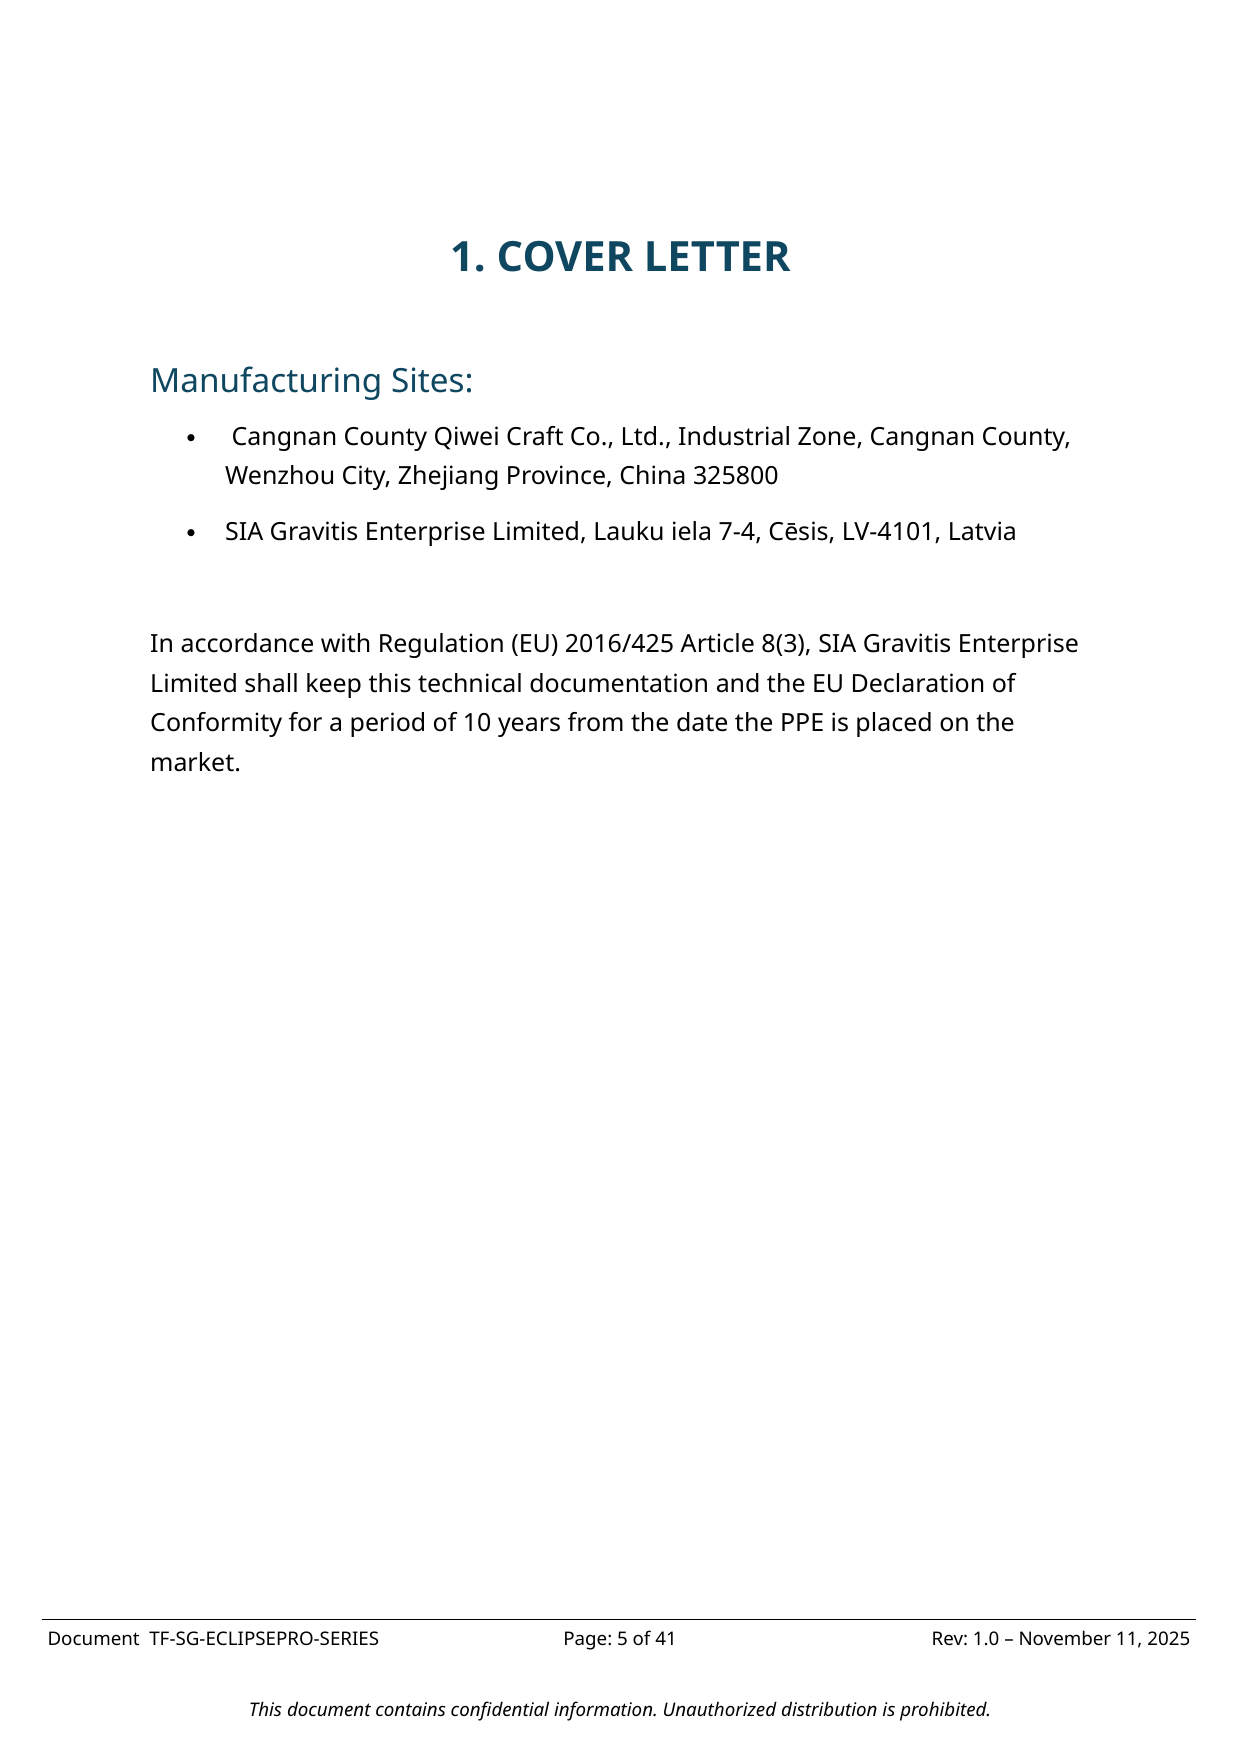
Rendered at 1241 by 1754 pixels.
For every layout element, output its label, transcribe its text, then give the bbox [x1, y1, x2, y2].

text In accordance with Regulation (EU) 2016/425 Article 8(3), SIA Gravitis Enterprise Limited shall keep this technical documentation and the EU Declaration of Conformity for a period of 10 years from the date the PPE is placed on the market. [150, 626, 1090, 779]
subtitle Manufacturing Sites: [150, 357, 1090, 403]
subtitle 1. COVER LETTER [150, 227, 1090, 284]
list Cangnan County Qiwei Craft Co., Ltd., Industrial Zone, Cangnan County, Wenzhou City, Zhejiang Province, China 325800 [187, 418, 1090, 492]
list SIA Gravitis Enterprise Limited, Lauku iela 7-4, Cēsis, LV-4101, Latvia [187, 514, 1090, 548]
